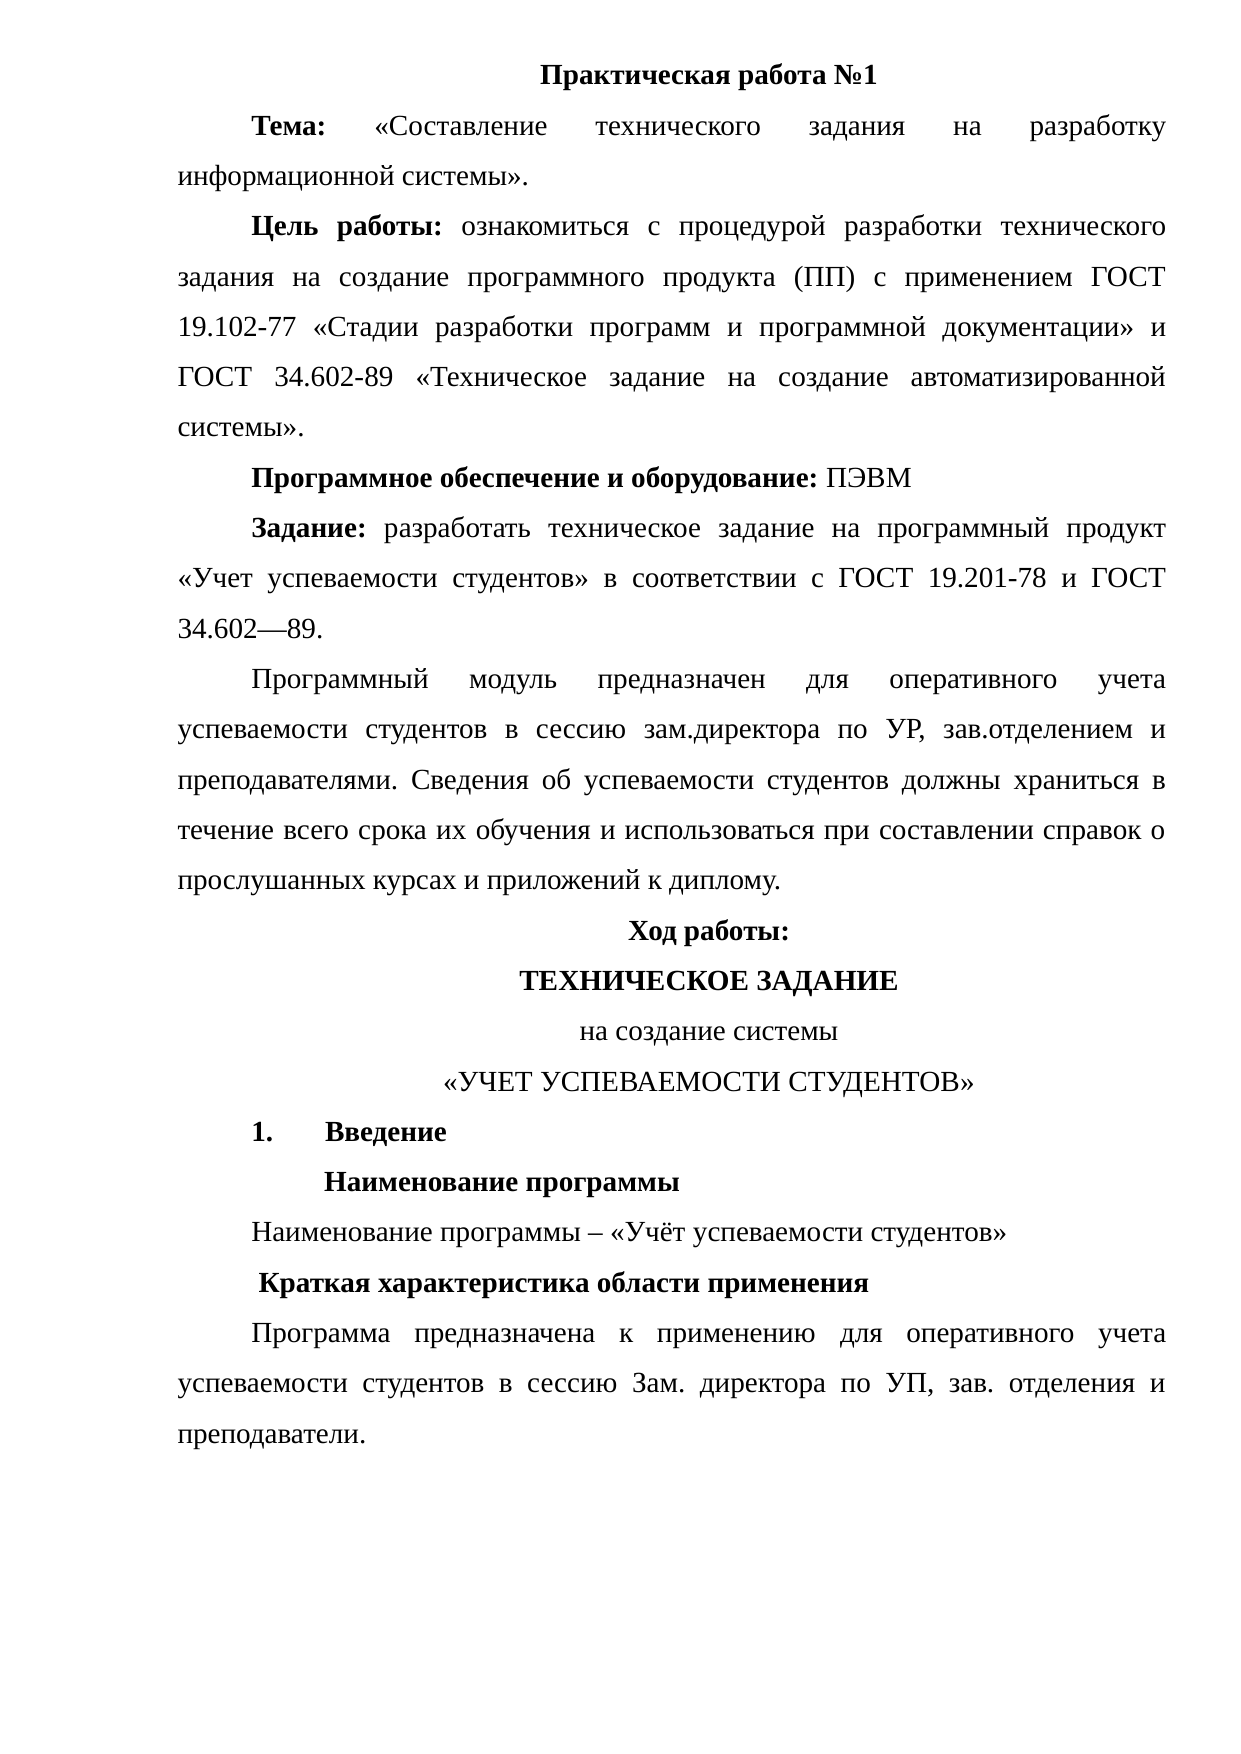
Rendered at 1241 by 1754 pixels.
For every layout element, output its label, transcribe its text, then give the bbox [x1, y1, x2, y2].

text Тема: «Составление технического задания на разработку информационной системы». [177, 108, 1167, 192]
subtitle Практическая работа №1 [177, 57, 1167, 91]
text Ход работы: [177, 913, 1167, 946]
text Наименование программы [177, 1164, 1167, 1198]
text «УЧЕТ УСПЕВАЕМОСТИ СТУДЕНТОВ» [177, 1064, 1167, 1097]
text Цель работы: ознакомиться с процедурой разработки технического задания на создание программного продукта (ПП) с применением ГОСТ 19.102-77 «Стадии разработки программ и программной документации» и ГОСТ 34.602-89 «Техническое задание на создание автоматизированной системы». [177, 208, 1167, 443]
text ТЕХНИЧЕСКОЕ ЗАДАНИЕ [177, 963, 1167, 997]
text Программное обеспечение и оборудование: ПЭВМ [177, 460, 1167, 493]
list Введение [177, 1114, 1167, 1147]
list Наименование программы – «Учёт успеваемости студентов» [177, 1214, 1167, 1248]
text Задание: разработать техническое задание на программный продукт «Учет успеваемости студентов» в соответствии с ГОСТ 19.201-78 и ГОСТ 34.602—89. [177, 510, 1167, 644]
text Программный модуль предназначен для оперативного учета успеваемости студентов в сессию зам.директора по УР, зав.отделением и преподавателями. Сведения об успеваемости студентов должны храниться в течение всего срока их обучения и использоваться при составлении справок о прослушанных курсах и приложений к диплому. [177, 661, 1167, 896]
text на создание системы [177, 1013, 1167, 1047]
text Краткая характеристика области применения [177, 1265, 1167, 1298]
text Программа предназначена к применению для оперативного учета успеваемости студентов в сессию Зам. директора по УП, зав. отделения и преподаватели. [177, 1315, 1167, 1449]
